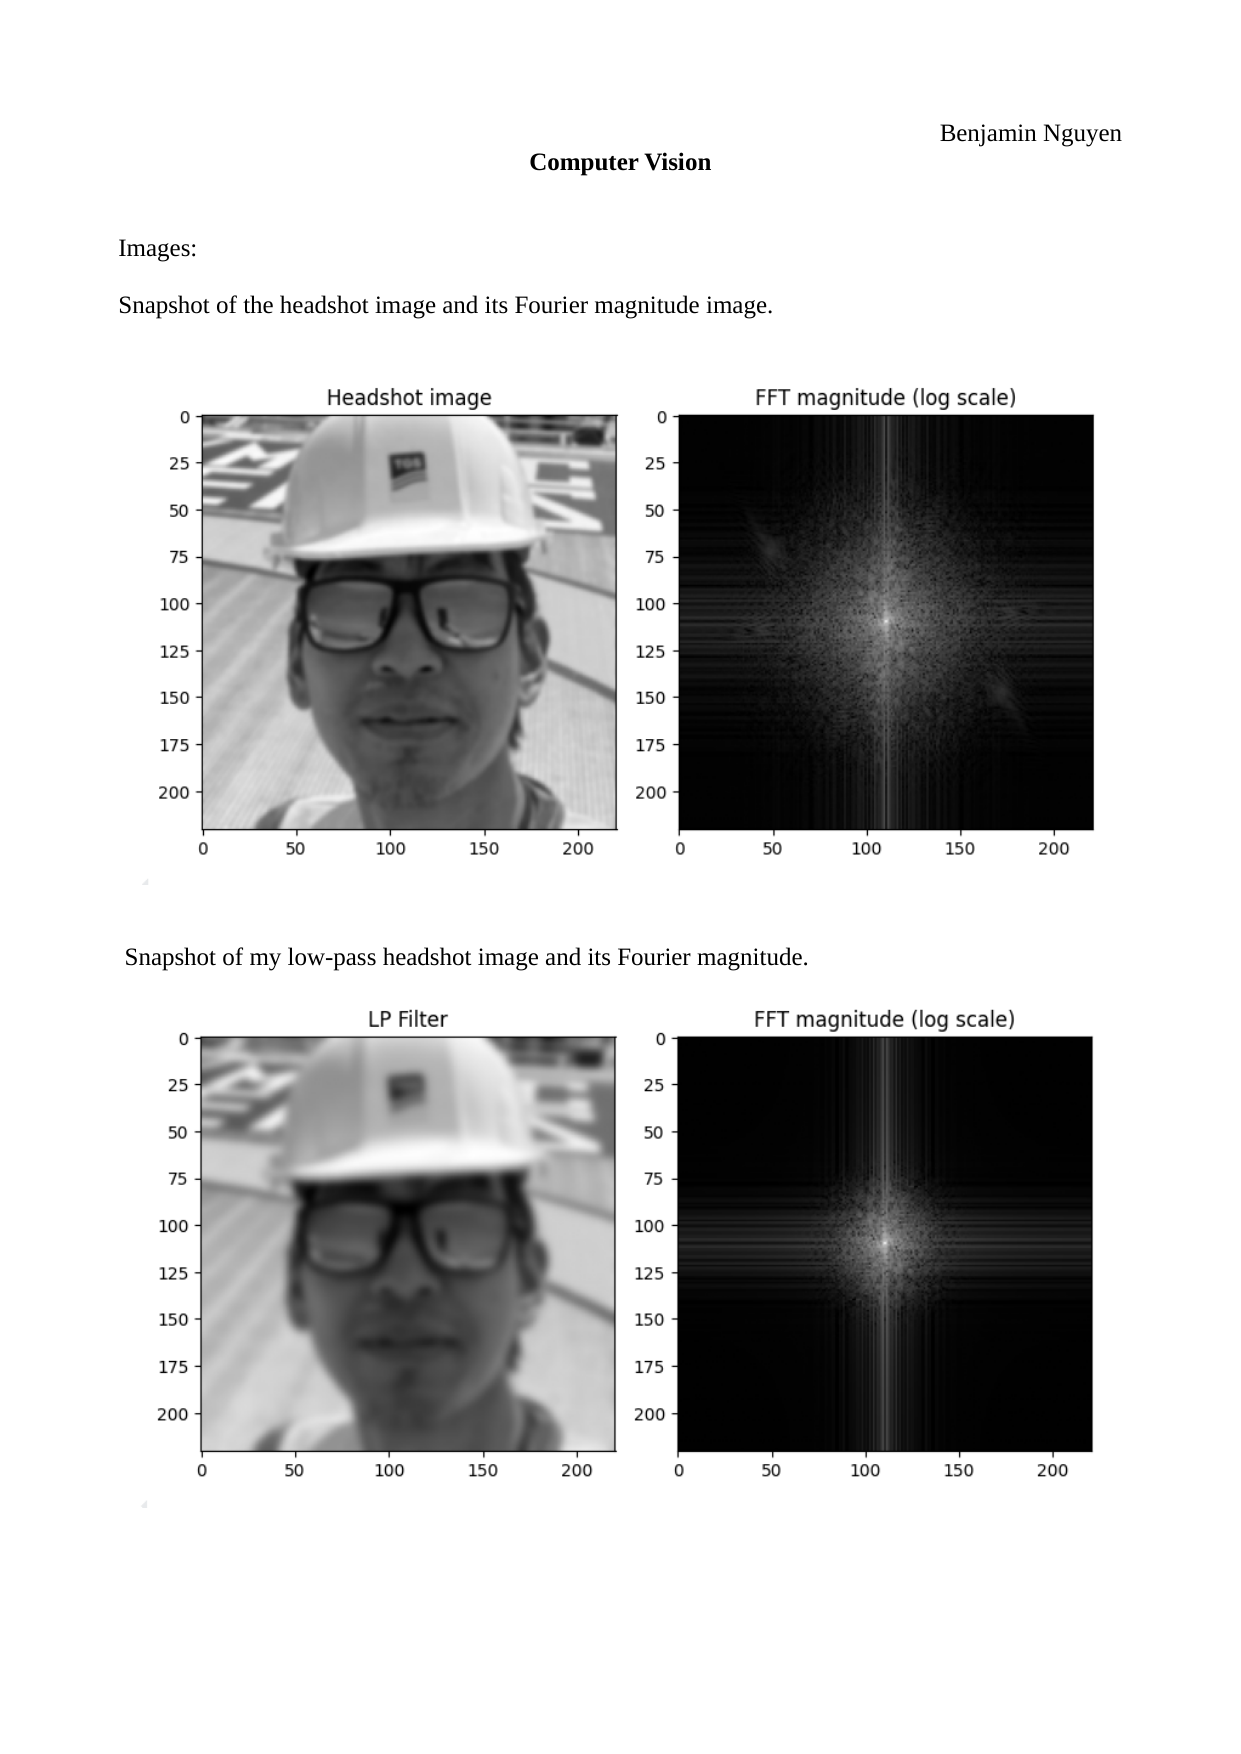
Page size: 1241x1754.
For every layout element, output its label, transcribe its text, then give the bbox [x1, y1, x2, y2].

text Snapshot of the headshot image and its Fourier magnitude image. [118, 291, 1122, 319]
text Snapshot of my low-pass headshot image and its Fourier magnitude. [118, 942, 1122, 971]
text Benjamin Nguyen [118, 118, 1122, 147]
picture [118, 376, 1123, 885]
text Computer Vision [118, 147, 1122, 176]
text Images: [118, 233, 1122, 262]
picture [118, 1000, 1123, 1508]
